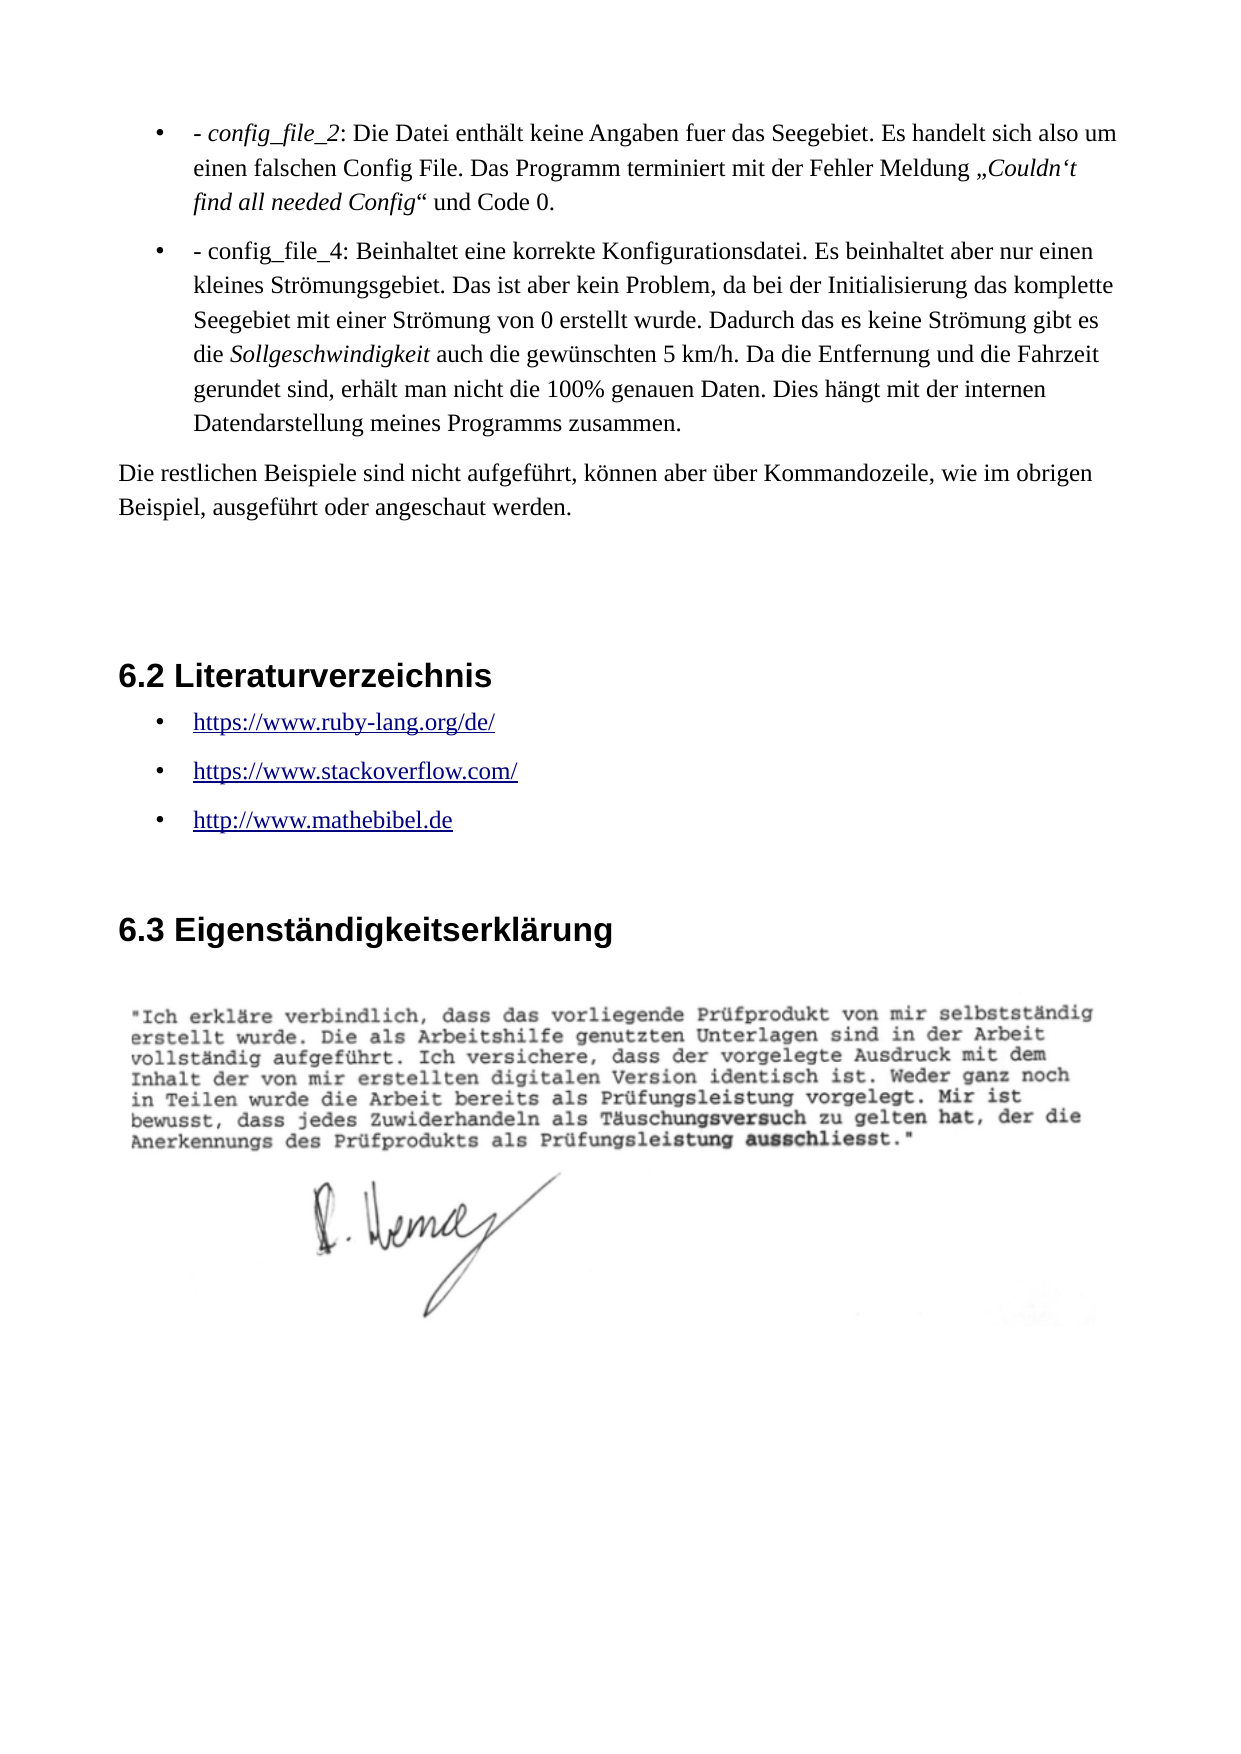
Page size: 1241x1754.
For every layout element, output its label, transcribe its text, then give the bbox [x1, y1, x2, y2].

list https://www.stackoverflow.com/ [156, 756, 1122, 785]
list http://www.mathebibel.de [156, 805, 1122, 834]
picture [131, 987, 1096, 1326]
subtitle 6.3 Eigenständigkeitserklärung [118, 909, 1122, 948]
list - config_file_2: Die Datei enthält keine Angaben fuer das Seegebiet. Es handelt sich also um einen falschen Config File. Das Programm terminiert mit der Fehler Meldung „Couldn‘t find all needed Config“ und Code 0. [156, 118, 1122, 216]
list https://www.ruby-lang.org/de/ [156, 707, 1122, 736]
list - config_file_4: Beinhaltet eine korrekte Konfigurationsdatei. Es beinhaltet aber nur einen kleines Strömungsgebiet. Das ist aber kein Problem, da bei der Initialisierung das komplette Seegebiet mit einer Strömung von 0 erstellt wurde. Dadurch das es keine Strömung gibt es die Sollgeschwindigkeit auch die gewünschten 5 km/h. Da die Entfernung und die Fahrzeit gerundet sind, erhält man nicht die 100% genauen Daten. Dies hängt mit der internen Datendarstellung meines Programms zusammen. [156, 236, 1122, 437]
text Die restlichen Beispiele sind nicht aufgeführt, können aber über Kommandozeile, wie im obrigen Beispiel, ausgeführt oder angeschaut werden. [118, 458, 1122, 521]
subtitle 6.2 Literaturverzeichnis [118, 656, 1122, 694]
